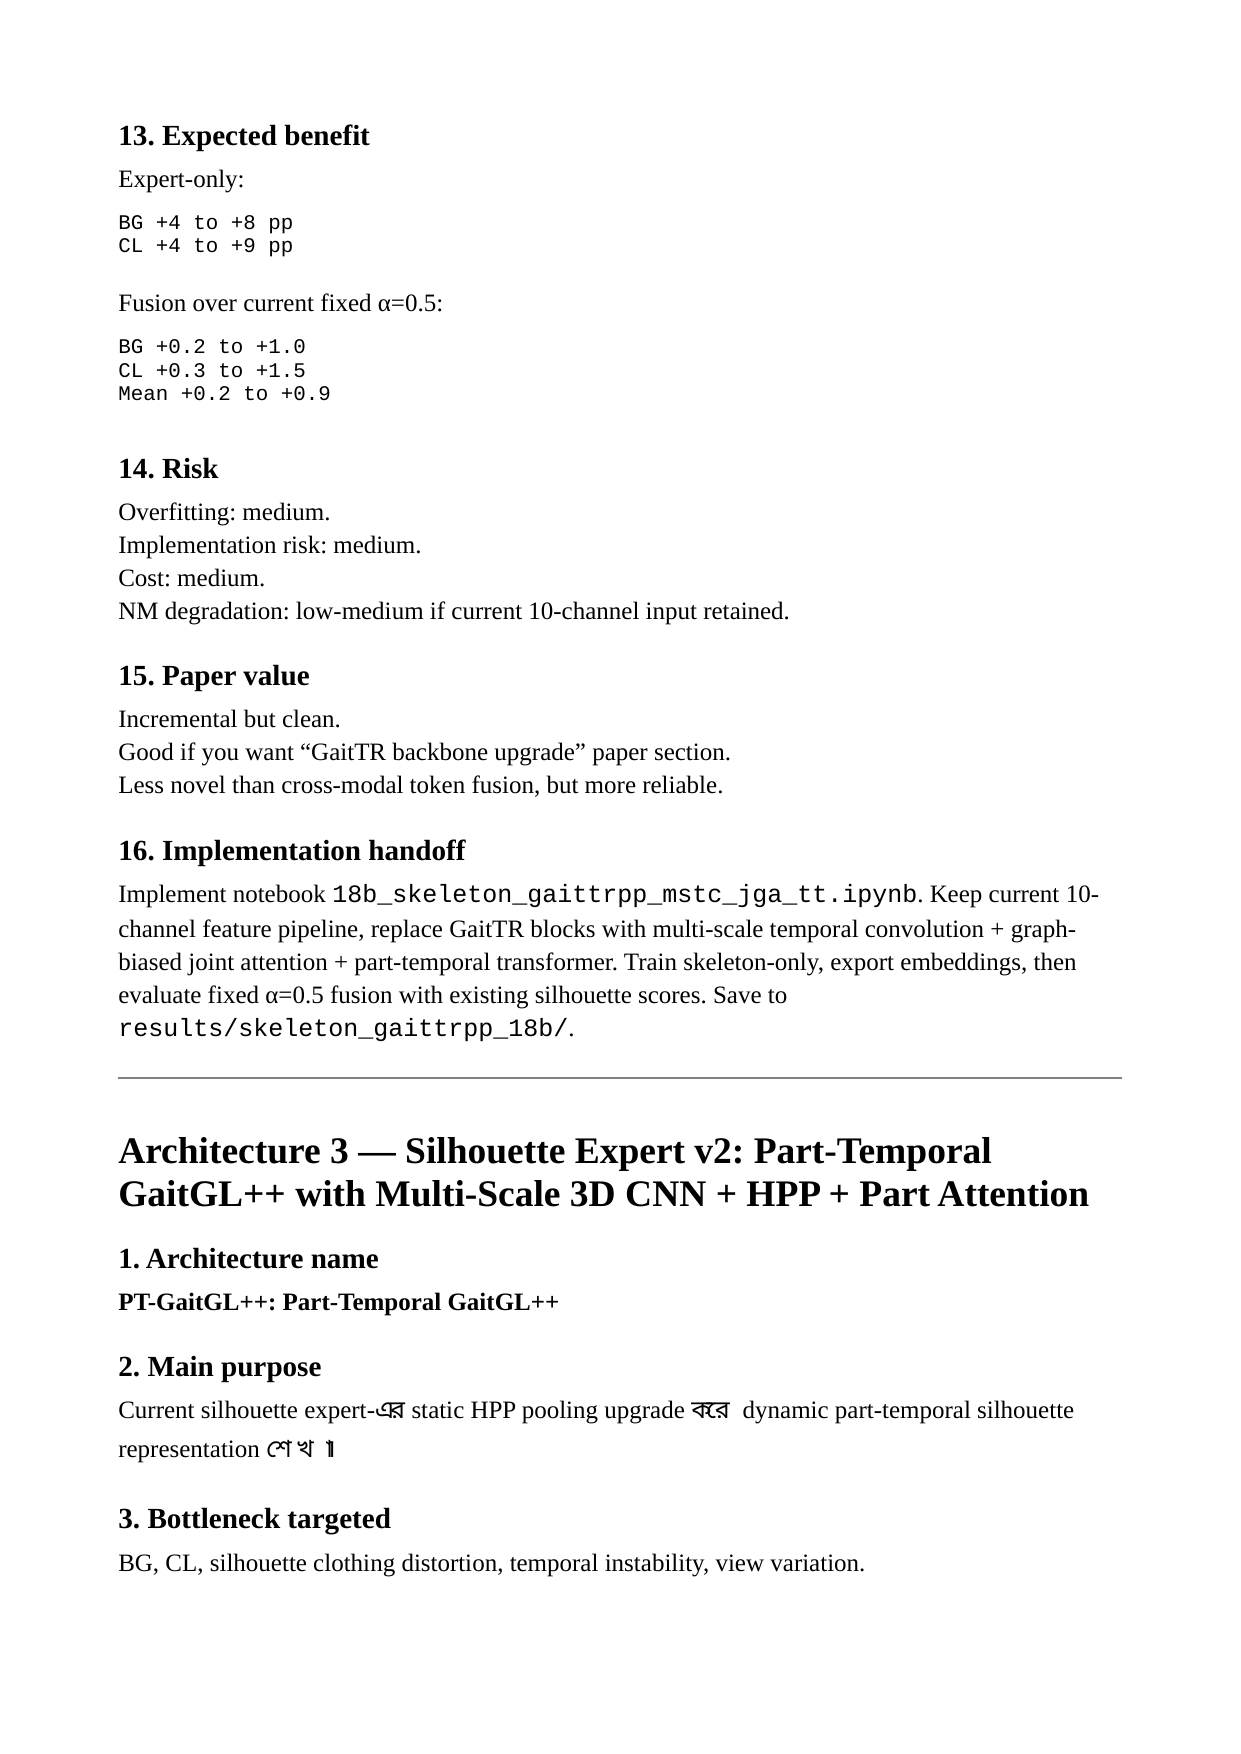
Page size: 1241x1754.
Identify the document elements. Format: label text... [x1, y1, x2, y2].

subtitle 15. Paper value [118, 658, 1122, 692]
subtitle 16. Implementation handoff [118, 833, 1122, 866]
text Mean +0.2 to +0.9 [118, 383, 1122, 407]
text Current silhouette expert-এর static HPP pooling upgrade করে dynamic part-temporal silhouette representation শেখা। [118, 1396, 1122, 1467]
subtitle 2. Main purpose [118, 1349, 1122, 1383]
text CL +4 to +9 pp [118, 235, 1122, 259]
subtitle 13. Expected benefit [118, 118, 1122, 152]
text BG +0.2 to +1.0 [118, 336, 1122, 360]
text Incremental but clean. Good if you want “GaitTR backbone upgrade” paper section. Less novel than cross-modal token fusion, but more reliable. [118, 704, 1122, 799]
text CL +0.3 to +1.5 [118, 360, 1122, 383]
text Implement notebook 18b_skeleton_gaittrpp_mstc_jga_tt.ipynb. Keep current 10-channel feature pipeline, replace GaitTR blocks with multi-scale temporal convolution + graph-biased joint attention + part-temporal transformer. Train skeleton-only, export embeddings, then evaluate fixed α=0.5 fusion with existing silhouette scores. Save to results/skeleton_gaittrpp_18b/. [118, 879, 1122, 1044]
text BG +4 to +8 pp [118, 212, 1122, 235]
text BG, CL, silhouette clothing distortion, temporal instability, view variation. [118, 1548, 1122, 1576]
subtitle Architecture 3 — Silhouette Expert v2: Part-Temporal GaitGL++ with Multi-Scale 3D CNN + HPP + Part Attention [118, 1128, 1122, 1214]
text PT-GaitGL++: Part-Temporal GaitGL++ [118, 1287, 1122, 1316]
text Expert-only: [118, 164, 1122, 193]
subtitle 1. Architecture name [118, 1241, 1122, 1275]
subtitle 3. Bottleneck targeted [118, 1502, 1122, 1535]
text Fusion over current fixed α=0.5: [118, 288, 1122, 317]
text Overfitting: medium. Implementation risk: medium. Cost: medium. NM degradation: low-medium if current 10-channel input retained. [118, 497, 1122, 625]
subtitle 14. Risk [118, 451, 1122, 485]
